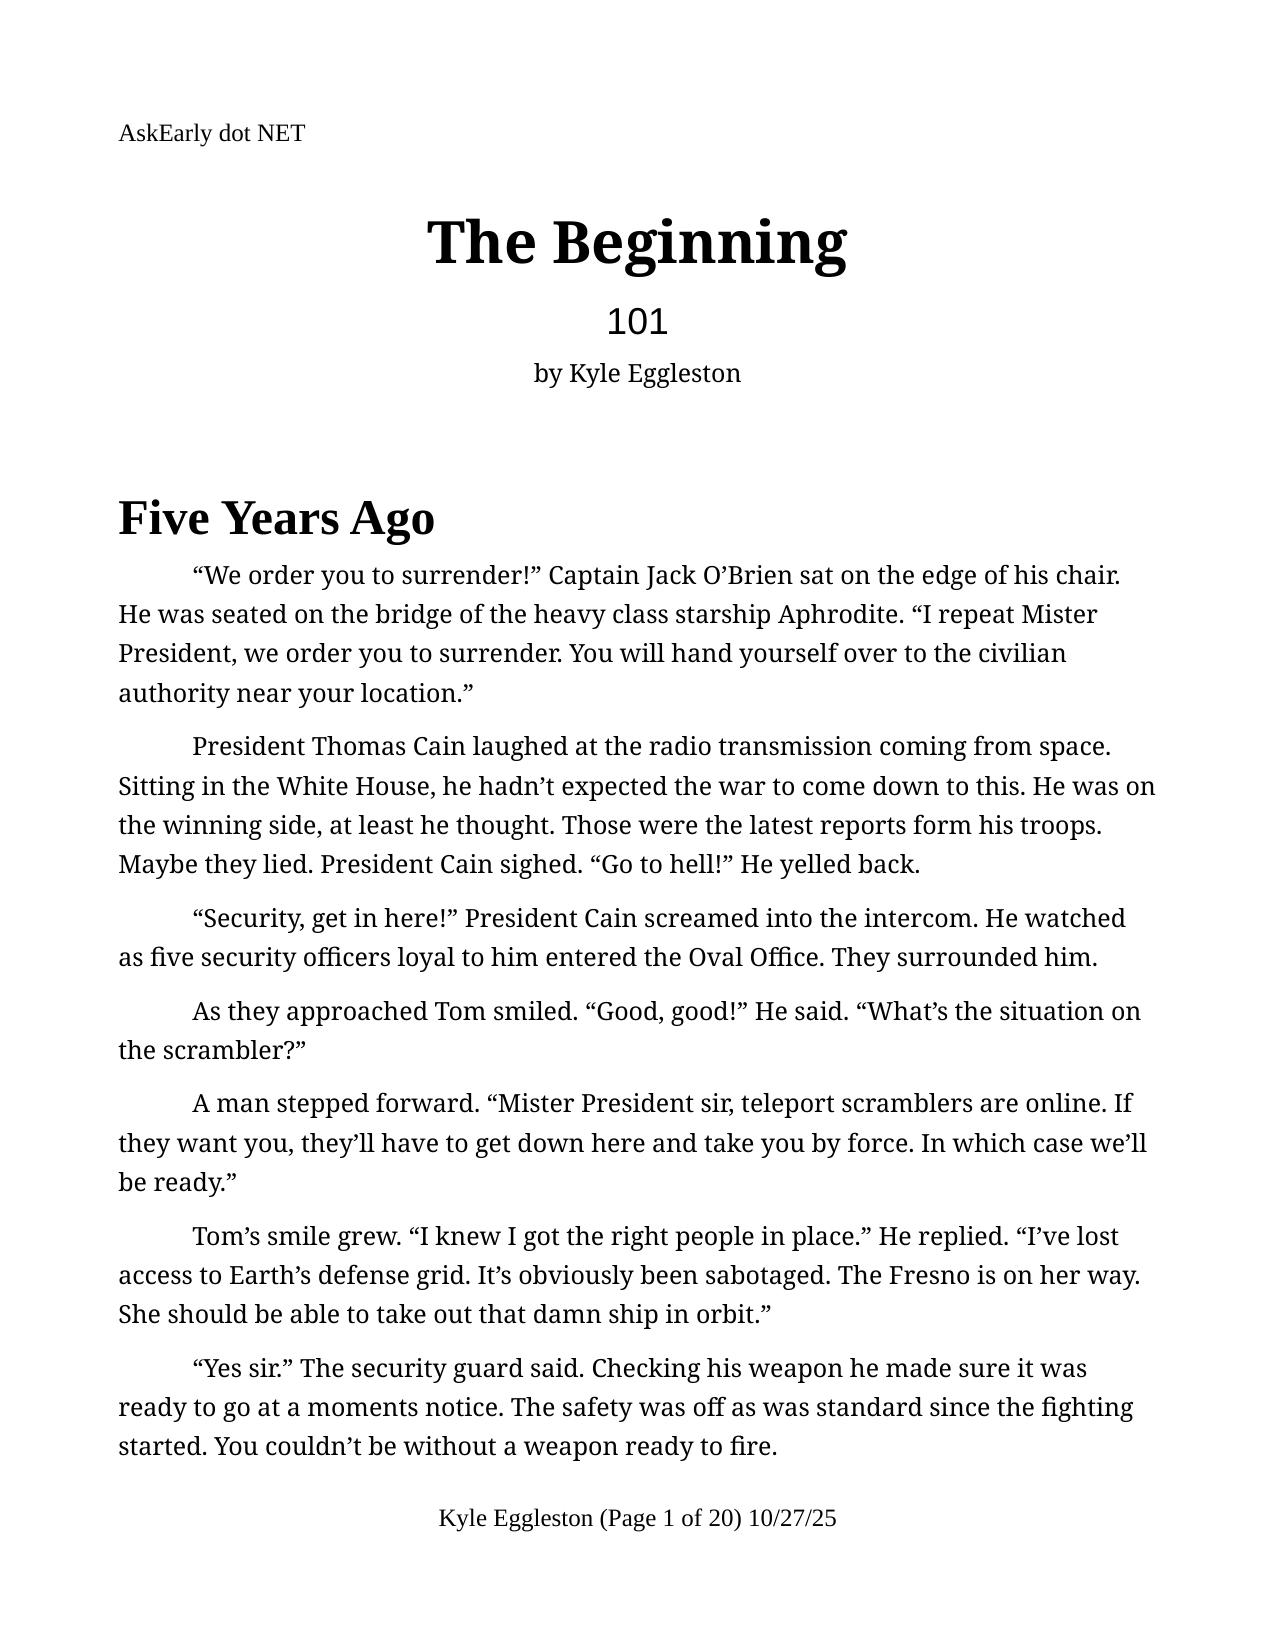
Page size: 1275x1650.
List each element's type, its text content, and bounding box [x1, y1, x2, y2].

text “Security, get in here!” President Cain screamed into the intercom. He watched as five security officers loyal to him entered the Oval Office. They surrounded him. [118, 900, 1157, 973]
title The Beginning [118, 201, 1157, 281]
text A man stepped forward. “Mister President sir, teleport scramblers are online. If they want you, they’ll have to get down here and take you by force. In which case we’ll be ready.” [118, 1086, 1157, 1198]
text Tom’s smile grew. “I knew I got the right people in place.” He replied. “I’ve lost access to Earth’s defense grid. It’s obviously been sabotaged. The Fresno is on her way. She should be able to take out that damn ship in orbit.” [118, 1218, 1157, 1331]
text “Yes sir.” The security guard said. Checking his weapon he made sure it was ready to go at a moments notice. The safety was off as was standard since the fighting started. You couldn’t be without a weapon ready to fire. [118, 1350, 1157, 1463]
subtitle 101 [118, 299, 1157, 343]
text As they approached Tom smiled. “Good, good!” He said. “What’s the situation on the scrambler?” [118, 993, 1157, 1066]
text “We order you to surrender!” Captain Jack O’Brien sat on the edge of his chair. He was seated on the bridge of the heavy class starship Aphrodite. “I repeat Mister President, we order you to surrender. You will hand yourself over to the civilian authority near your location.” [118, 558, 1157, 709]
subtitle Five Years Ago [118, 488, 1157, 545]
text President Thomas Cain laughed at the radio transmission coming from space. Sitting in the White House, he hadn’t expected the war to come down to this. He was on the winning side, at least he thought. Those were the latest reports form his troops. Maybe they lied. President Cain sighed. “Go to hell!” He yelled back. [118, 729, 1157, 881]
text by Kyle Eggleston [118, 355, 1157, 389]
